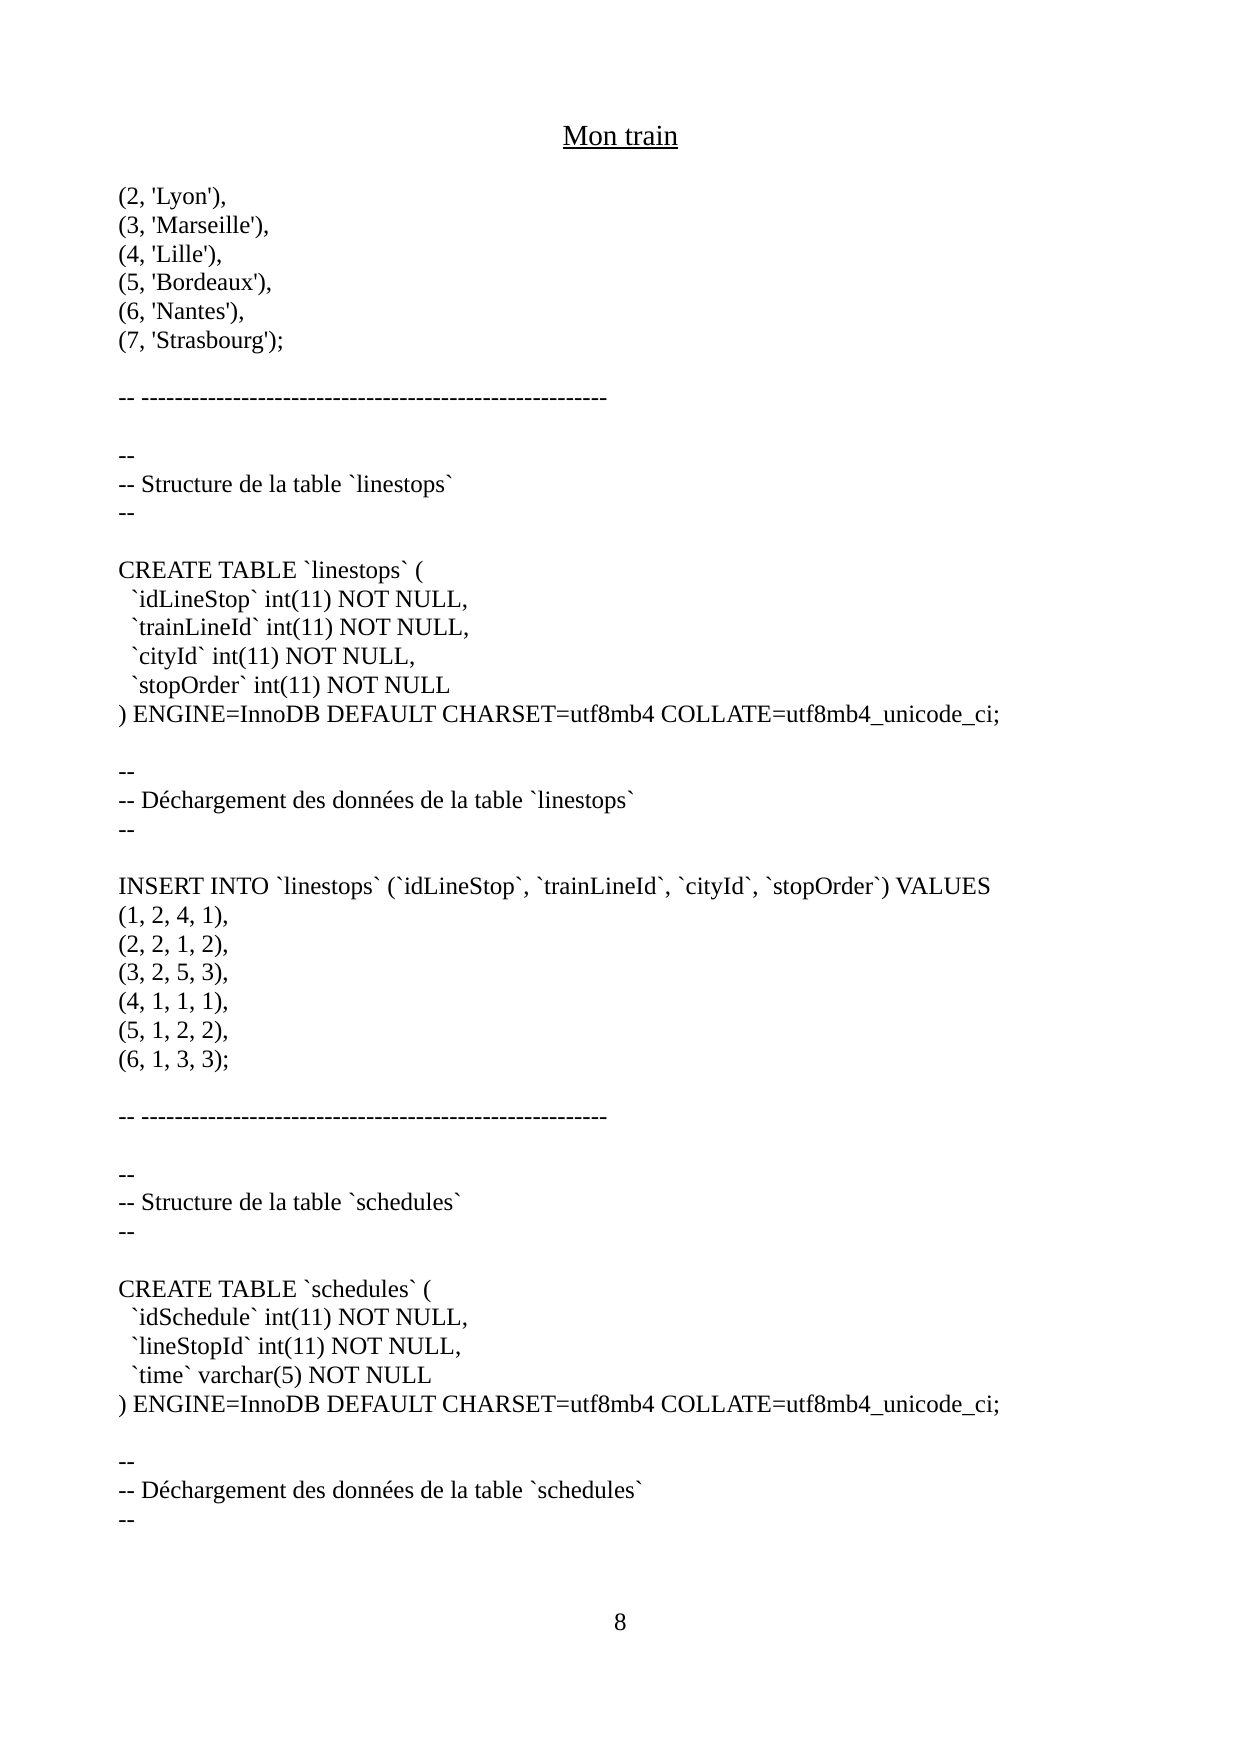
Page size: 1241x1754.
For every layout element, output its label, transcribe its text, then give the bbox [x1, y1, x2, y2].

text (3, 'Marseille'), [118, 210, 1122, 239]
text CREATE TABLE `schedules` ( [118, 1274, 1122, 1302]
text (3, 2, 5, 3), [118, 957, 1122, 986]
text ) ENGINE=InnoDB DEFAULT CHARSET=utf8mb4 COLLATE=utf8mb4_unicode_ci; [118, 699, 1122, 727]
text -- Structure de la table `schedules` [118, 1187, 1122, 1216]
text INSERT INTO `linestops` (`idLineStop`, `trainLineId`, `cityId`, `stopOrder`) VALUES [118, 871, 1122, 900]
text `cityId` int(11) NOT NULL, [118, 641, 1122, 670]
text -- [118, 1159, 1122, 1187]
text -- [118, 756, 1122, 785]
text CREATE TABLE `linestops` ( [118, 555, 1122, 584]
text -- Déchargement des données de la table `schedules` [118, 1475, 1122, 1504]
text -- [118, 497, 1122, 526]
text -- Déchargement des données de la table `linestops` [118, 785, 1122, 814]
text -- -------------------------------------------------------- [118, 382, 1122, 411]
text `lineStopId` int(11) NOT NULL, [118, 1331, 1122, 1360]
text -- Structure de la table `linestops` [118, 469, 1122, 497]
text (1, 2, 4, 1), [118, 900, 1122, 929]
text ) ENGINE=InnoDB DEFAULT CHARSET=utf8mb4 COLLATE=utf8mb4_unicode_ci; [118, 1389, 1122, 1417]
text (5, 'Bordeaux'), [118, 267, 1122, 296]
text -- [118, 1216, 1122, 1245]
text (4, 'Lille'), [118, 239, 1122, 267]
text -- [118, 440, 1122, 469]
text -- -------------------------------------------------------- [118, 1101, 1122, 1130]
text `stopOrder` int(11) NOT NULL [118, 670, 1122, 699]
text (2, 2, 1, 2), [118, 929, 1122, 957]
text (2, 'Lyon'), [118, 181, 1122, 210]
text `idLineStop` int(11) NOT NULL, [118, 584, 1122, 612]
text (7, 'Strasbourg'); [118, 325, 1122, 354]
text (4, 1, 1, 1), [118, 986, 1122, 1015]
text `time` varchar(5) NOT NULL [118, 1360, 1122, 1389]
text (5, 1, 2, 2), [118, 1015, 1122, 1044]
text -- [118, 814, 1122, 842]
text -- [118, 1504, 1122, 1532]
text (6, 1, 3, 3); [118, 1044, 1122, 1072]
text (6, 'Nantes'), [118, 296, 1122, 325]
text -- [118, 1446, 1122, 1475]
text `idSchedule` int(11) NOT NULL, [118, 1302, 1122, 1331]
text `trainLineId` int(11) NOT NULL, [118, 612, 1122, 641]
